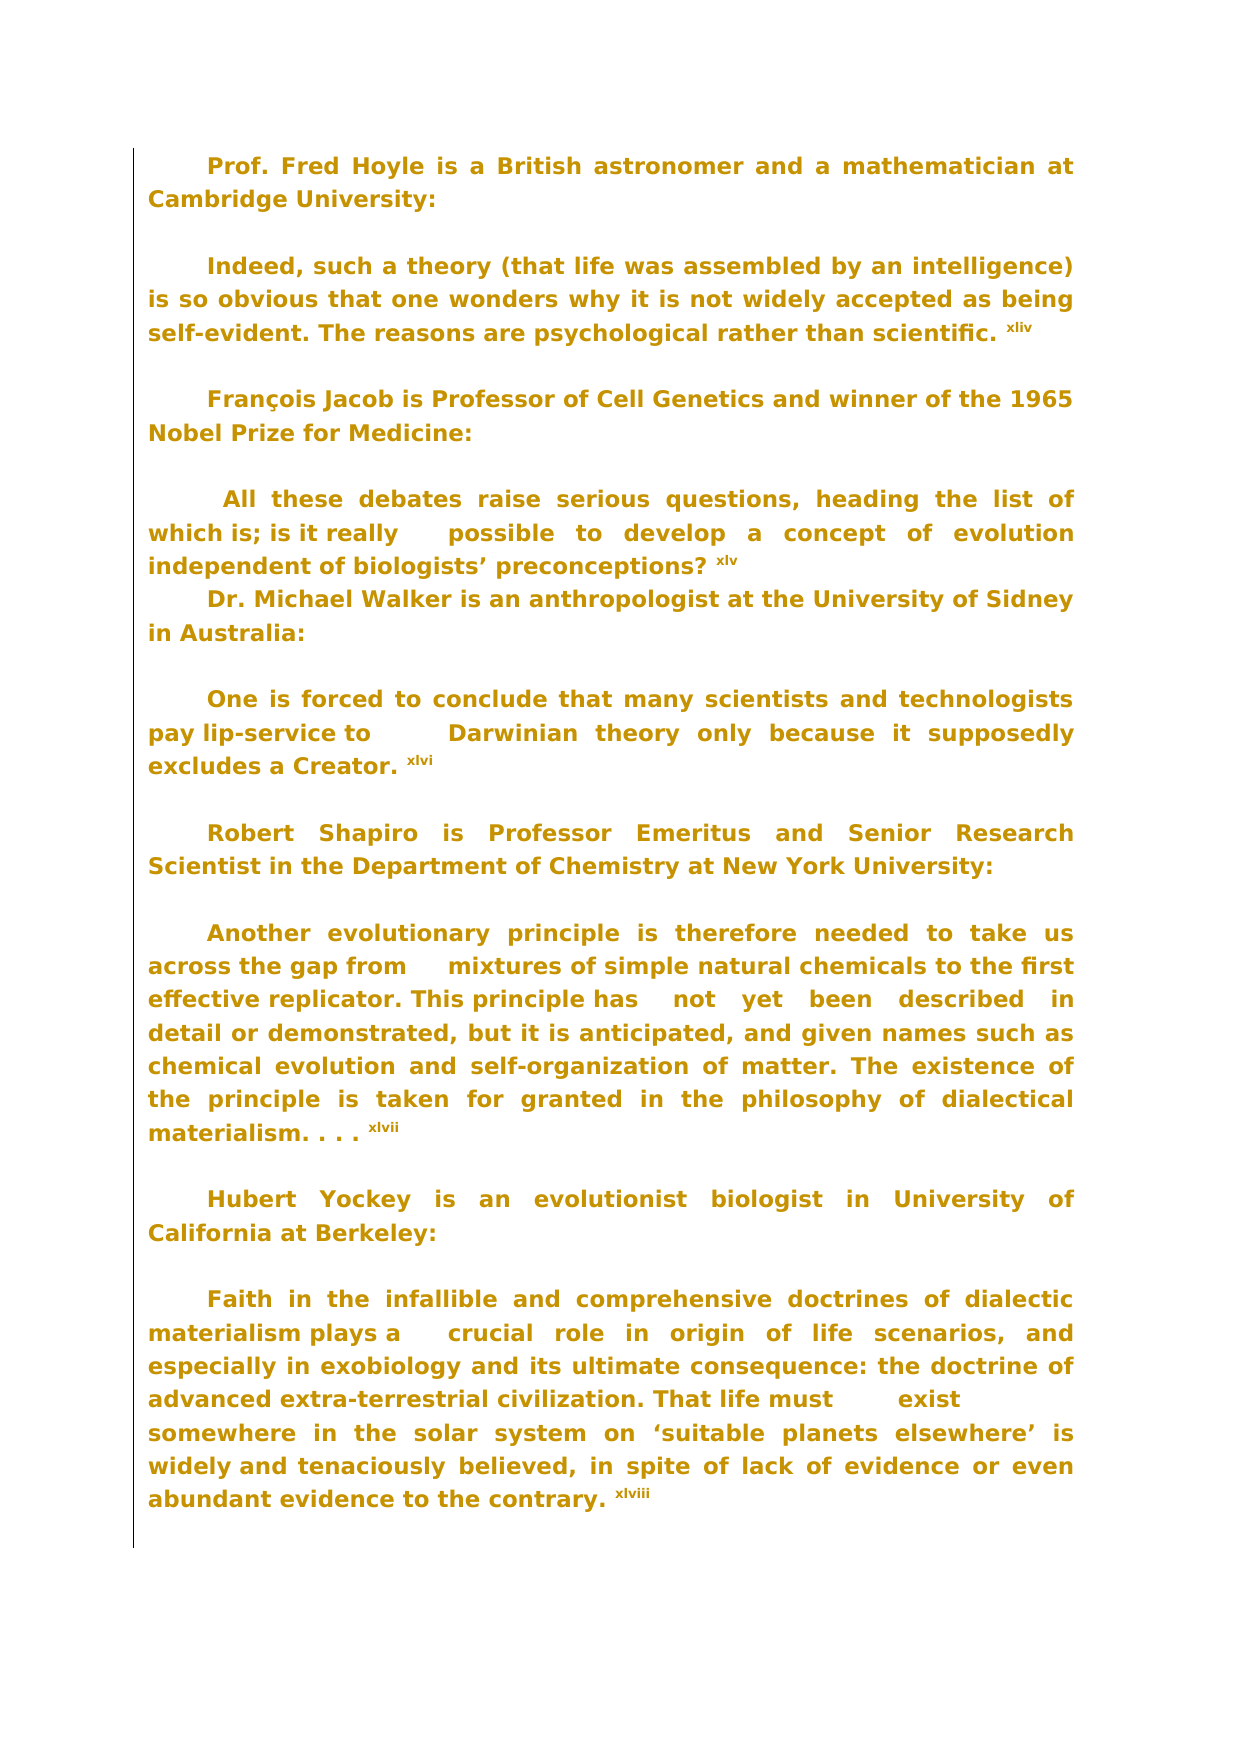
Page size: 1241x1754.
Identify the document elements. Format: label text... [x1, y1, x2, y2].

text François Jacob is Professor of Cell Genetics and winner of the 1965 Nobel Prize for Medicine: [148, 381, 1075, 448]
text All these debates raise serious questions, heading the list of which is; is it really possible to develop a concept of evolution independent of biologists’ preconceptions? [148, 481, 1075, 581]
text One is forced to conclude that many scientists and technologists pay lip-service to Darwinian theory only because it supposedly excludes a Creator. [148, 681, 1075, 781]
text Indeed, such a theory (that life was assembled by an intelligence) is so obvious that one wonders why it is not widely accepted as being self-evident. The reasons are psychological rather than scientific. [148, 248, 1075, 348]
text Another evolutionary principle is therefore needed to take us across the gap from mixtures of simple natural chemicals to the first effective replicator. This principle has not yet been described in detail or demonstrated, but it is anticipated, and given names such as chemical evolution and self-organization of matter. The existence of the principle is taken for granted in the philosophy of dialectical materialism. . . . [148, 914, 1075, 1148]
text Faith in the infallible and comprehensive doctrines of dialectic materialism plays a crucial role in origin of life scenarios, and especially in exobiology and its ultimate consequence: the doctrine of advanced extra-terrestrial civilization. That life must exist somewhere in the solar system on ‘suitable planets elsewhere’ is widely and tenaciously believed, in spite of lack of evidence or even abundant evidence to the contrary. [148, 1281, 1075, 1514]
text Hubert Yockey is an evolutionist biologist in University of California at Berkeley: [148, 1181, 1075, 1248]
text Dr. Michael Walker is an anthropologist at the University of Sidney in Australia: [148, 581, 1075, 648]
text Prof. Fred Hoyle is a British astronomer and a mathematician at Cambridge University: [148, 148, 1075, 214]
text Robert Shapiro is Professor Emeritus and Senior Research Scientist in the Department of Chemistry at New York University: [148, 814, 1075, 881]
